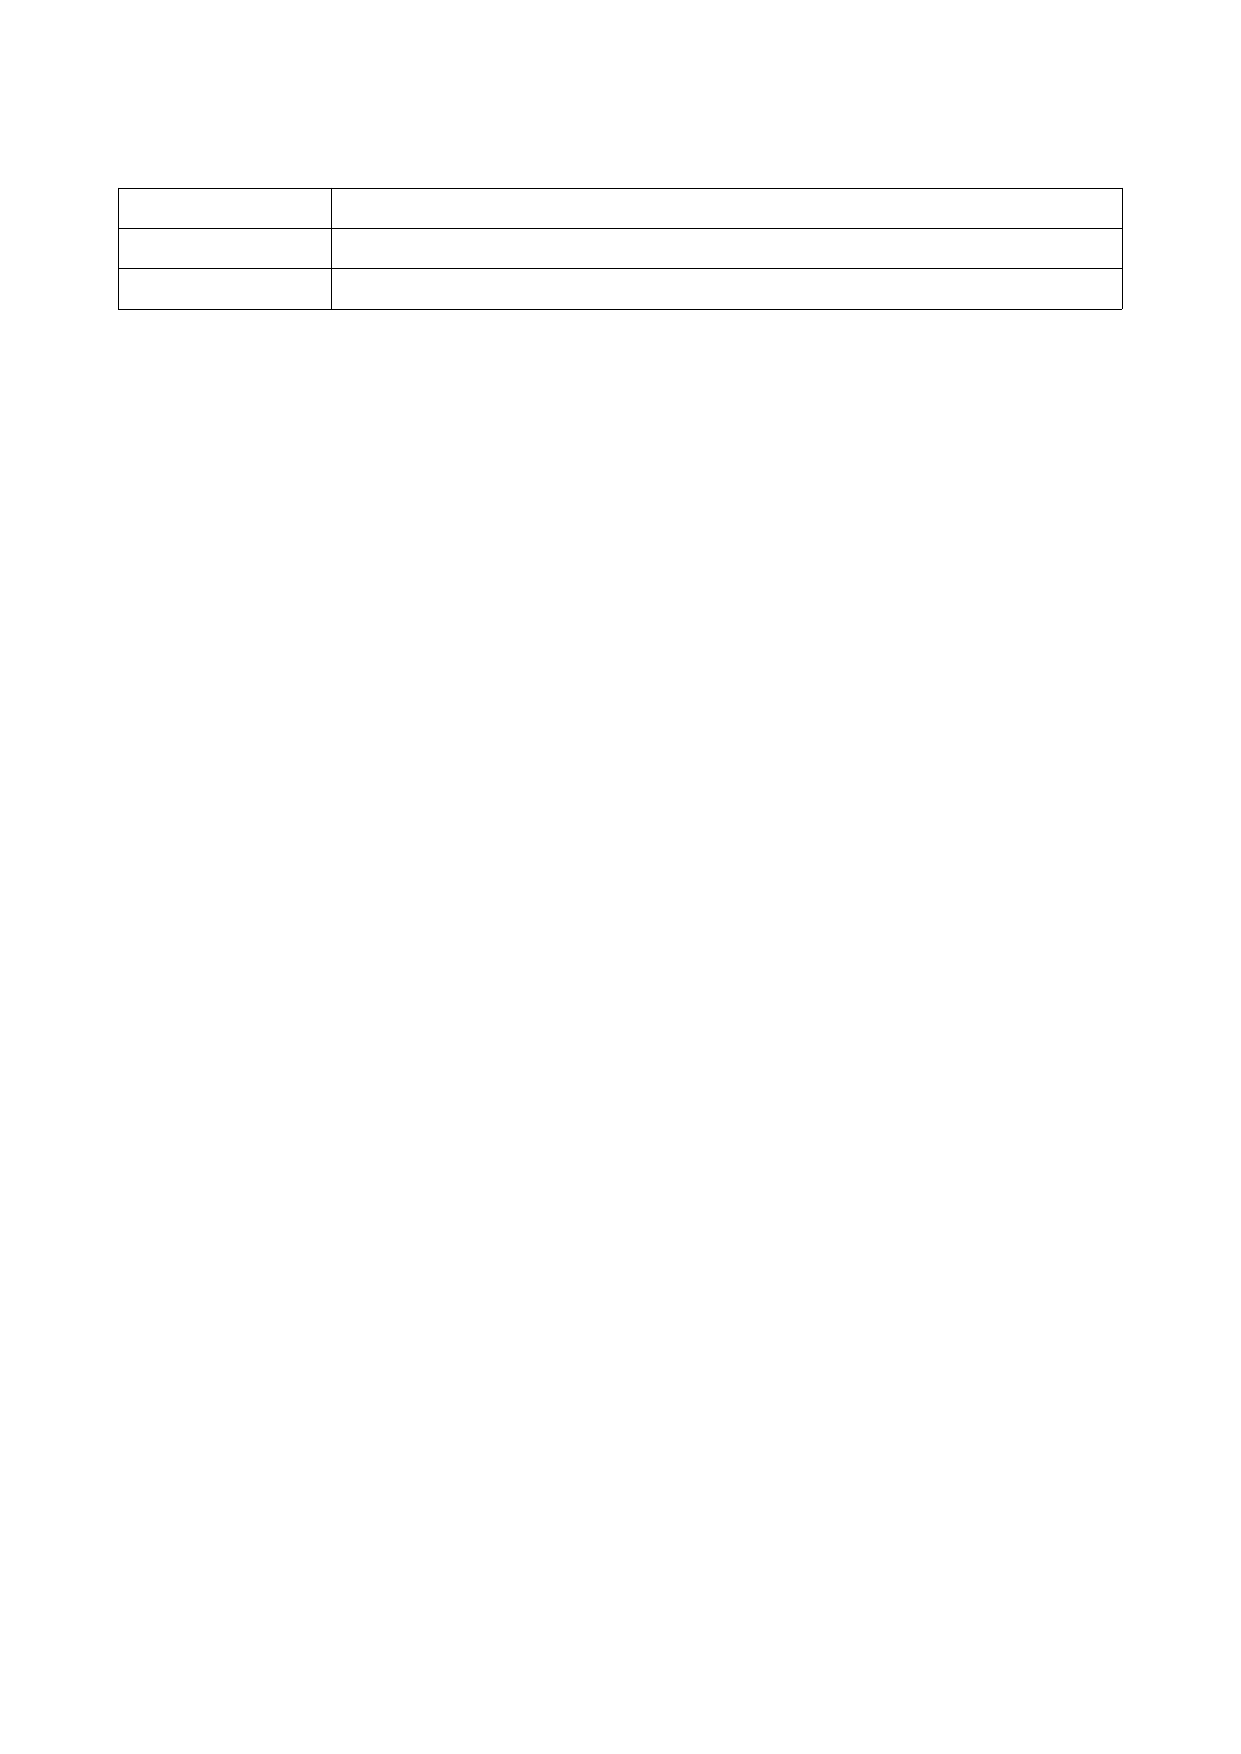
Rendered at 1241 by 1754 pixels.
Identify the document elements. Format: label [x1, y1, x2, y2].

table_cell [119, 269, 331, 308]
table_cell [119, 189, 331, 228]
table_cell [332, 269, 1122, 308]
table_cell [332, 229, 1122, 268]
table_cell [332, 189, 1122, 228]
table_cell [119, 229, 331, 268]
